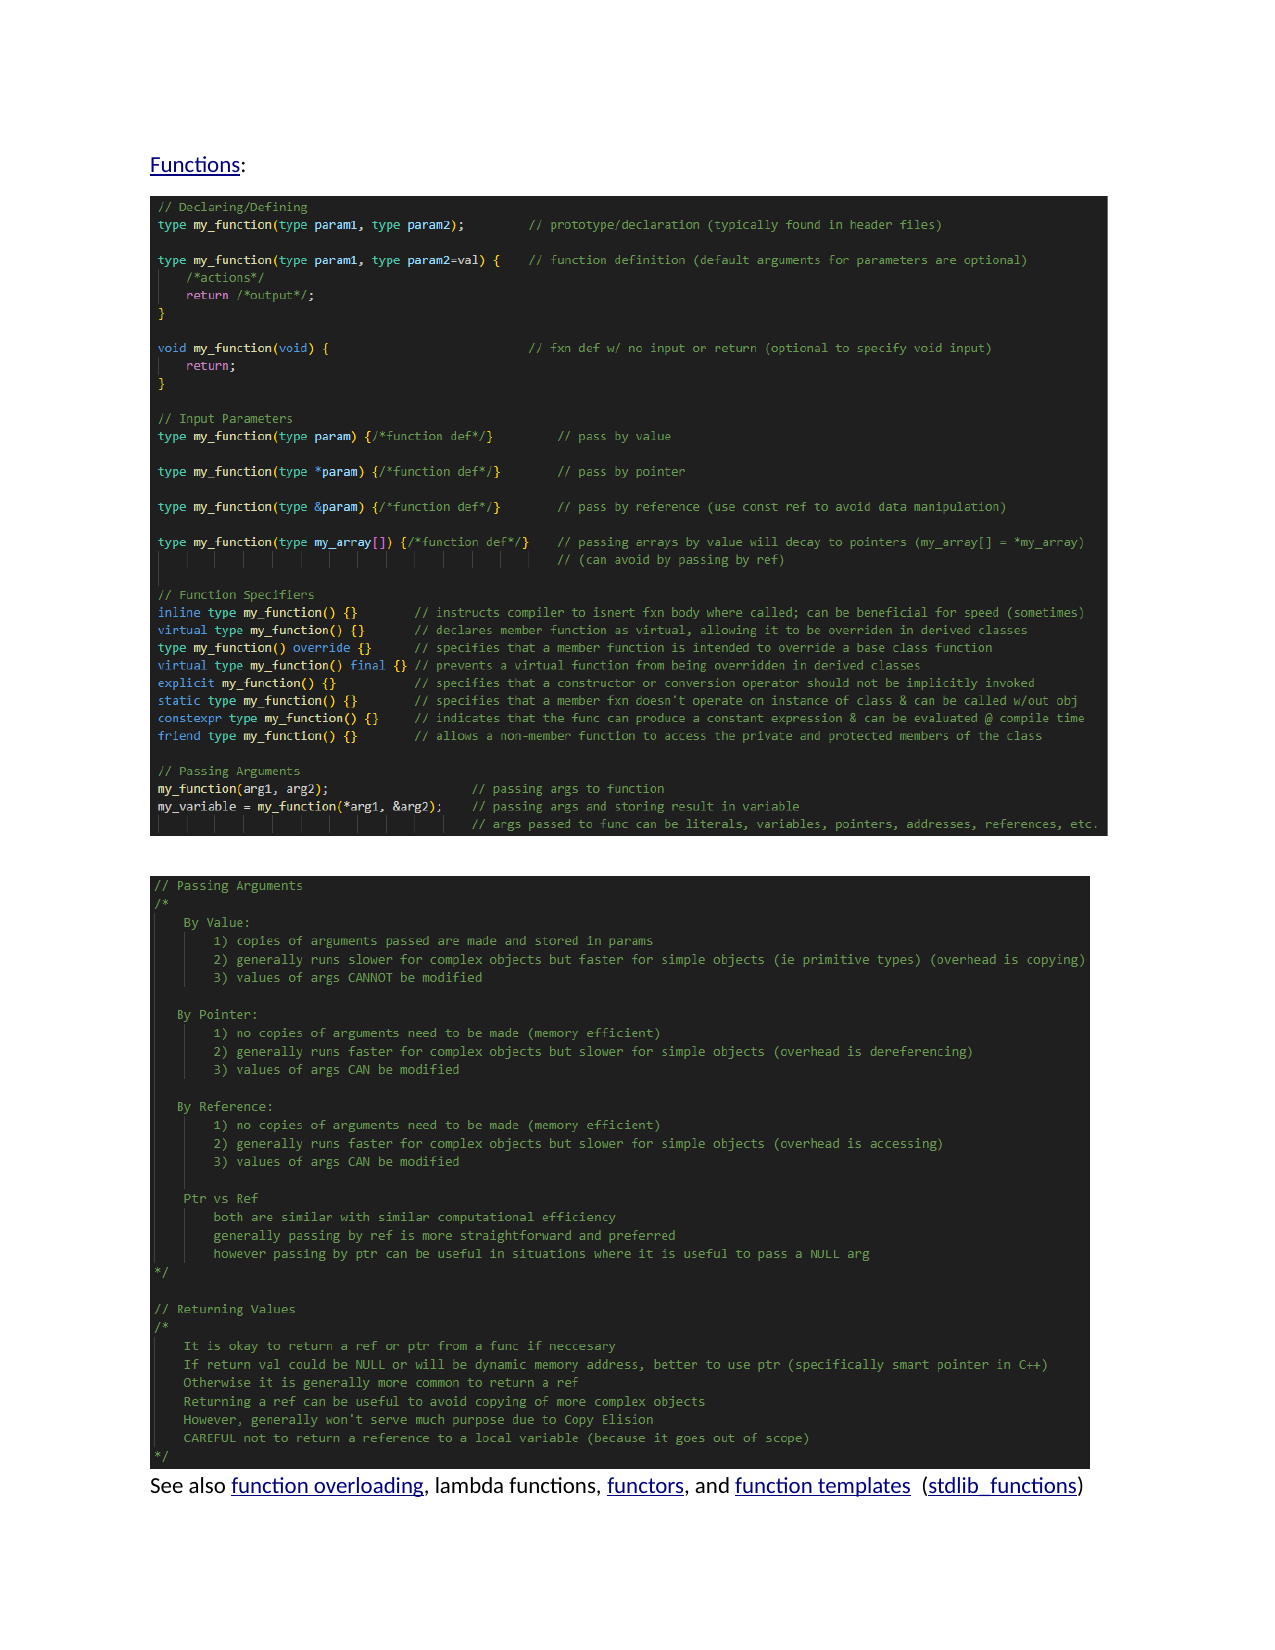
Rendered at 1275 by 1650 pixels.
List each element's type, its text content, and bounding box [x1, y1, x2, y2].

text See also function overloading, lambda functions, functors, and function templates (stdlib_functions) [150, 854, 1125, 1499]
text Functions: [150, 150, 1125, 178]
